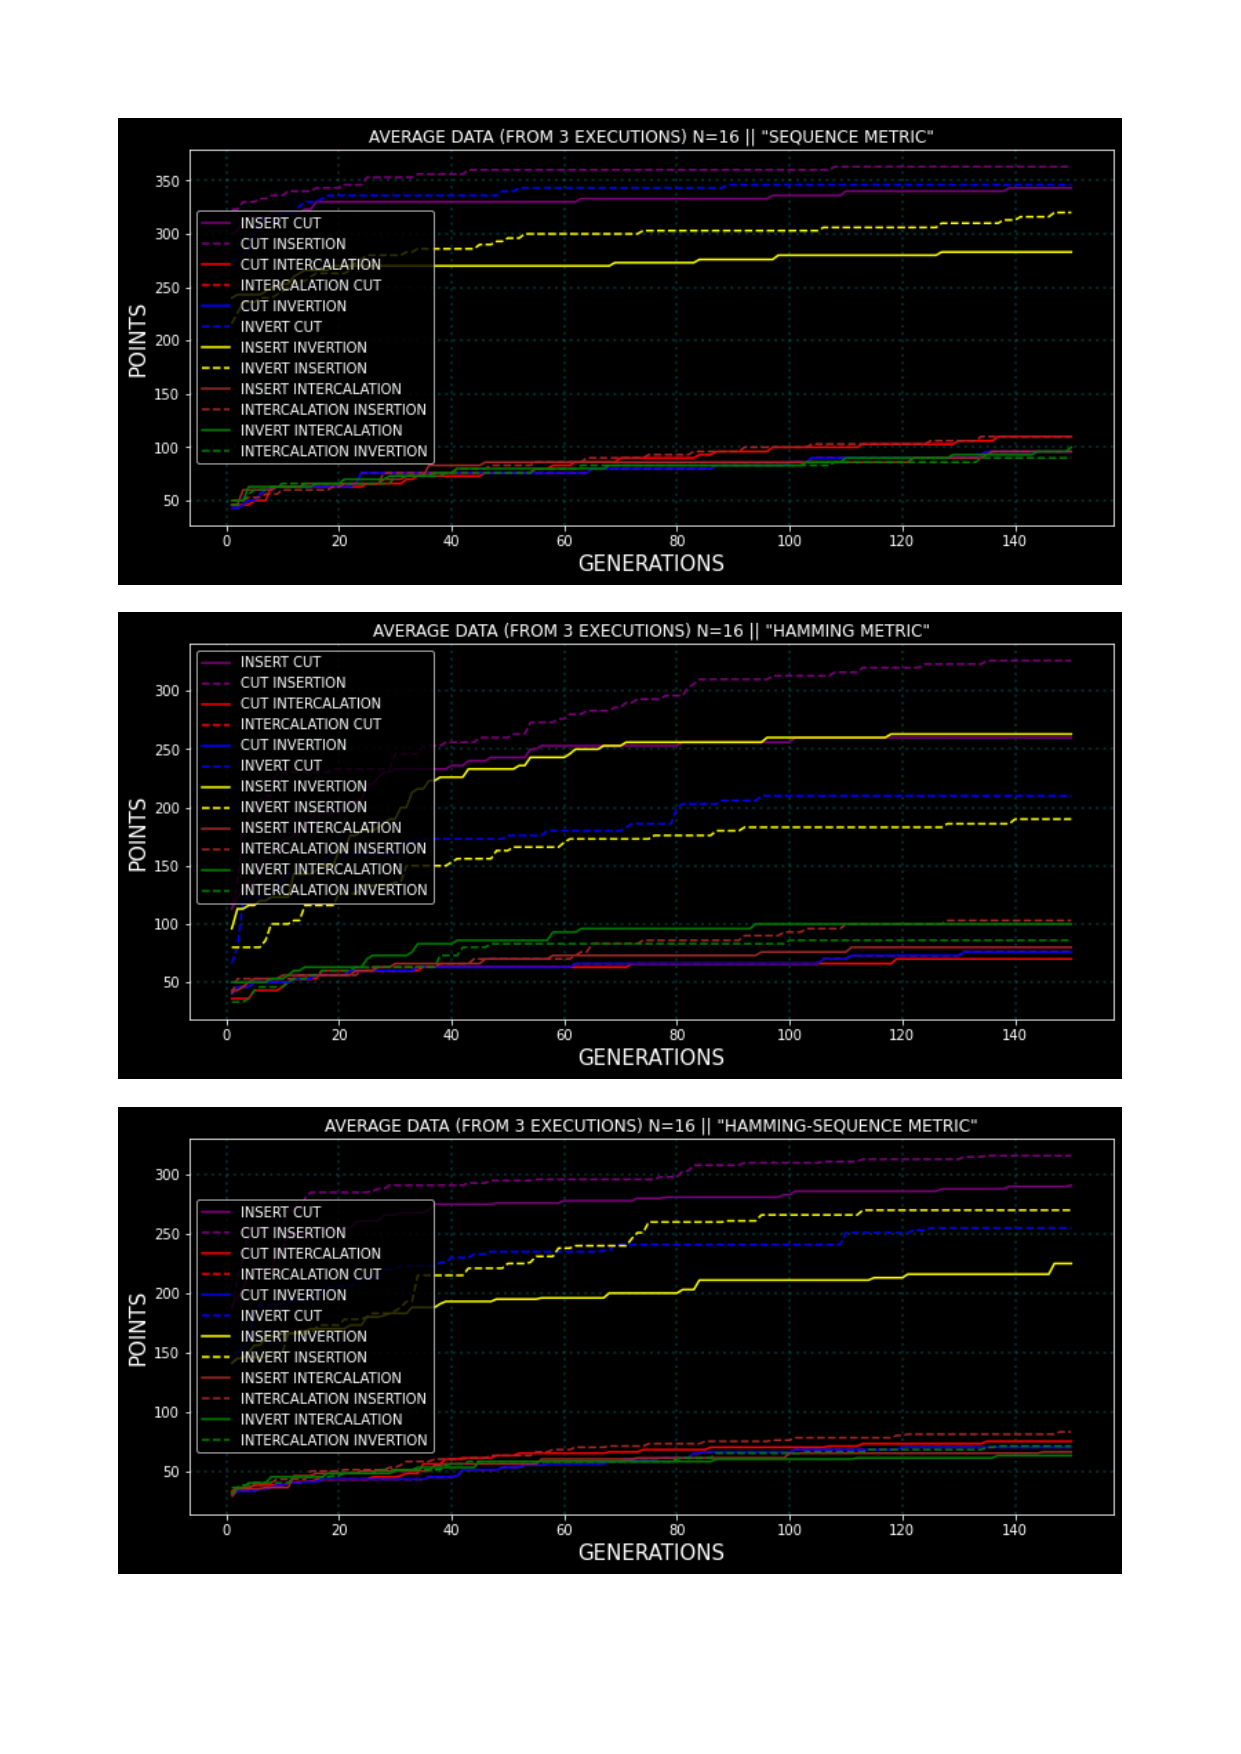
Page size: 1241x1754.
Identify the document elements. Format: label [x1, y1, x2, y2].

picture [118, 1107, 1122, 1574]
picture [118, 612, 1122, 1079]
picture [118, 118, 1122, 585]
